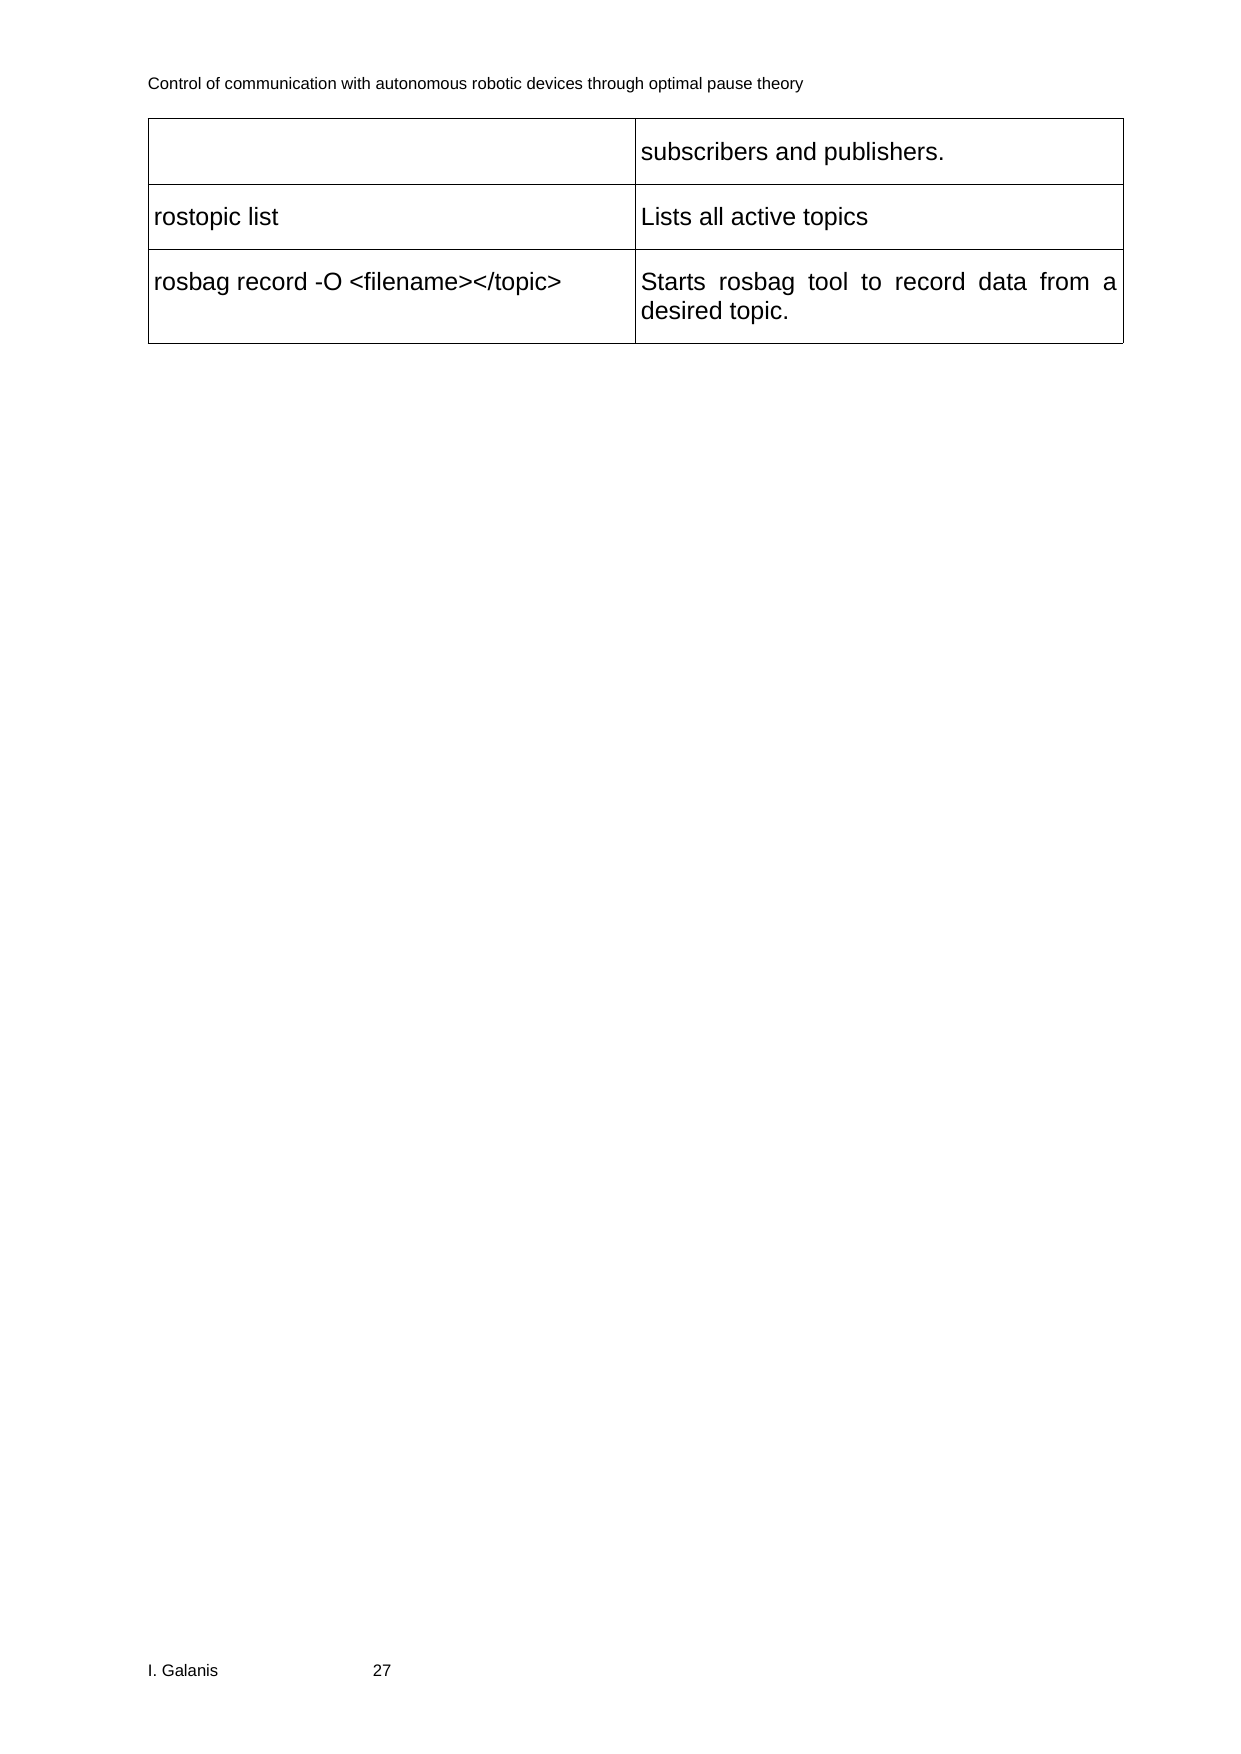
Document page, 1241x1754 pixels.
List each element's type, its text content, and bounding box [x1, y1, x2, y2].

table_cell rosbag record -O <filename></topic> [149, 250, 635, 343]
table_cell [149, 119, 635, 183]
table_cell rostopic list [149, 185, 635, 249]
table_cell subscribers and publishers. [636, 119, 1123, 183]
table_cell Lists all active topics [636, 185, 1123, 249]
table_cell Starts rosbag tool to record data from a desired topic. [636, 250, 1123, 343]
